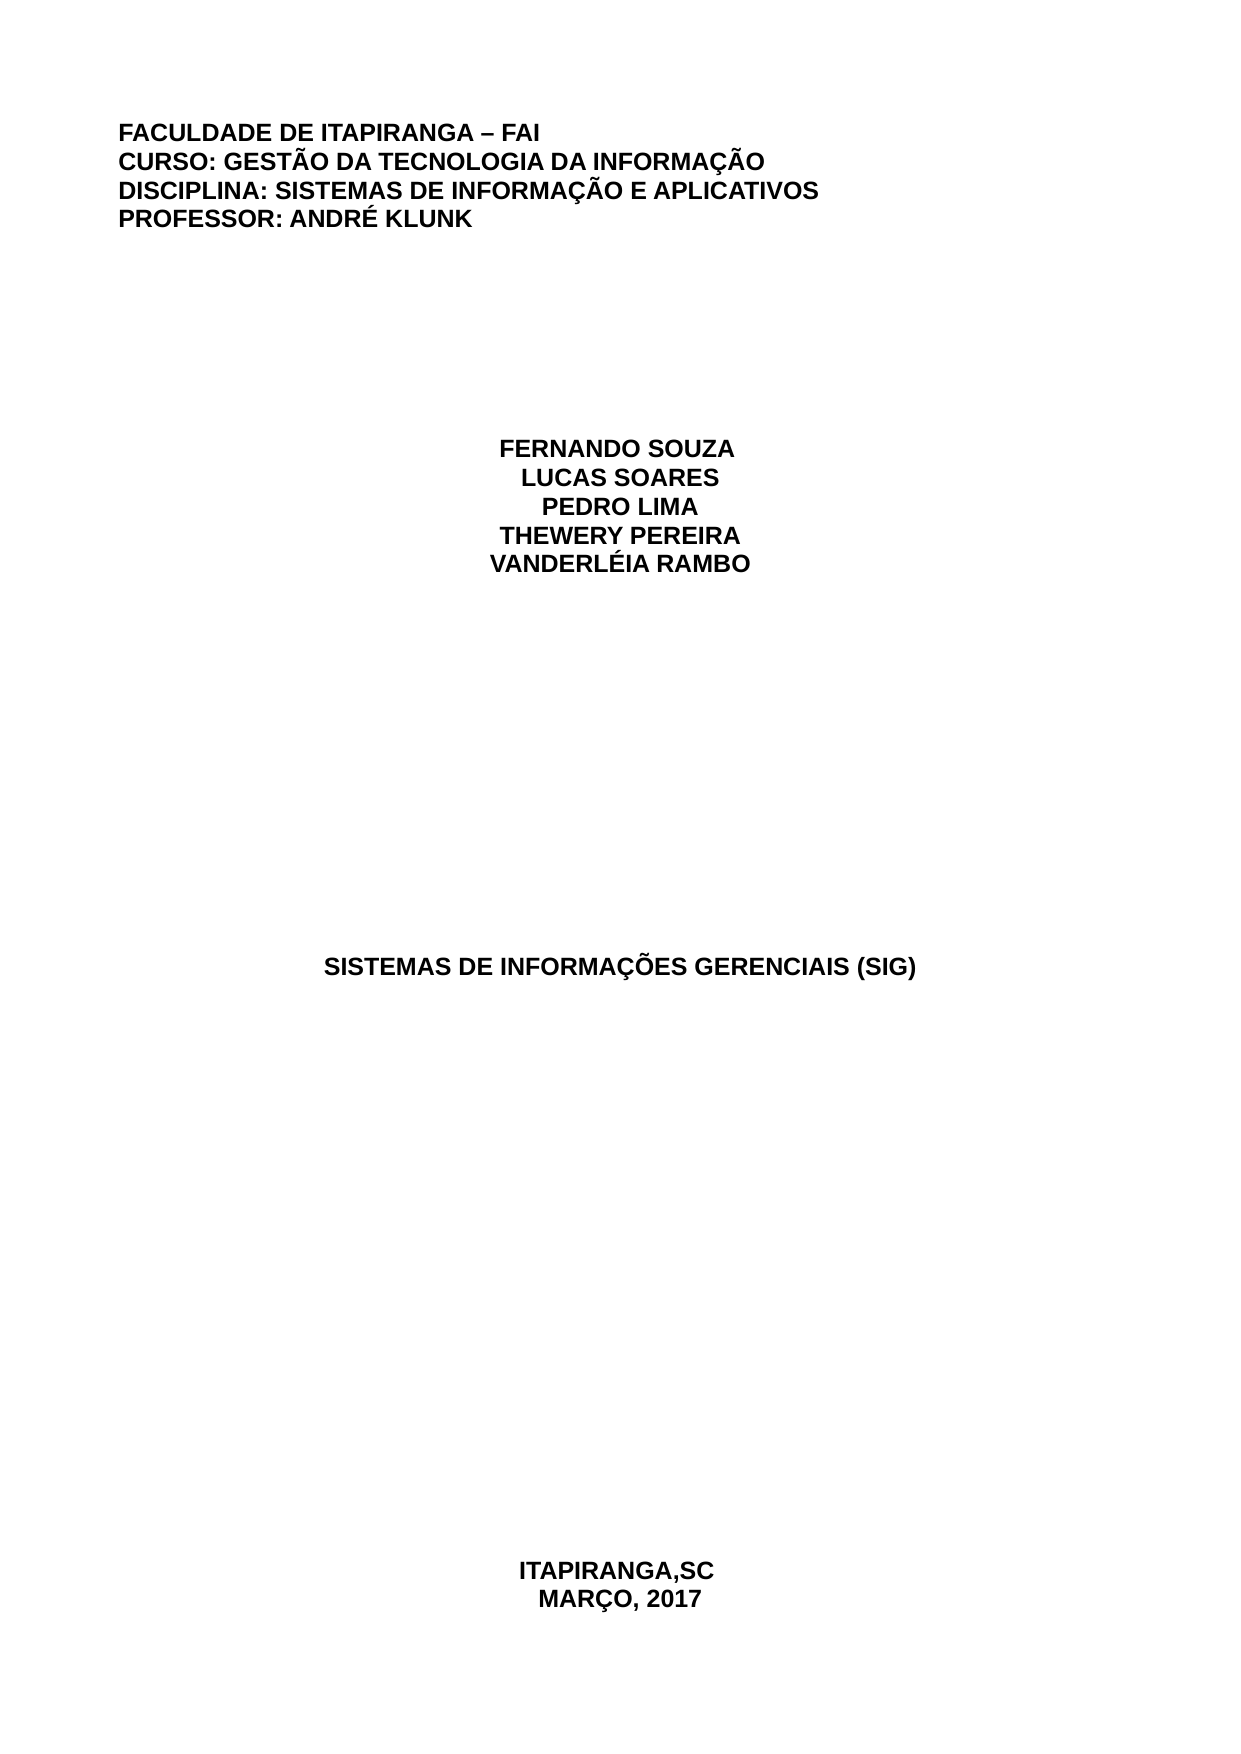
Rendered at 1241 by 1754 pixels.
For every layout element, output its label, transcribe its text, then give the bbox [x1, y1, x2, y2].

text THEWERY PEREIRA [118, 521, 1122, 549]
text PEDRO LIMA [118, 492, 1122, 521]
text FACULDADE DE ITAPIRANGA – FAI [118, 118, 1122, 147]
text VANDERLÉIA RAMBO [118, 549, 1122, 578]
text MARÇO, 2017 [118, 1584, 1122, 1613]
text ITAPIRANGA,SC [118, 1556, 1122, 1584]
text PROFESSOR: ANDRÉ KLUNK [118, 204, 1122, 233]
text FERNANDO SOUZA [118, 434, 1122, 463]
text LUCAS SOARES [118, 463, 1122, 492]
text DISCIPLINA: SISTEMAS DE INFORMAÇÃO E APLICATIVOS [118, 176, 1122, 204]
text SISTEMAS DE INFORMAÇÕES GERENCIAIS (SIG) [118, 952, 1122, 981]
text CURSO: GESTÃO DA TECNOLOGIA DA INFORMAÇÃO [118, 147, 1122, 176]
